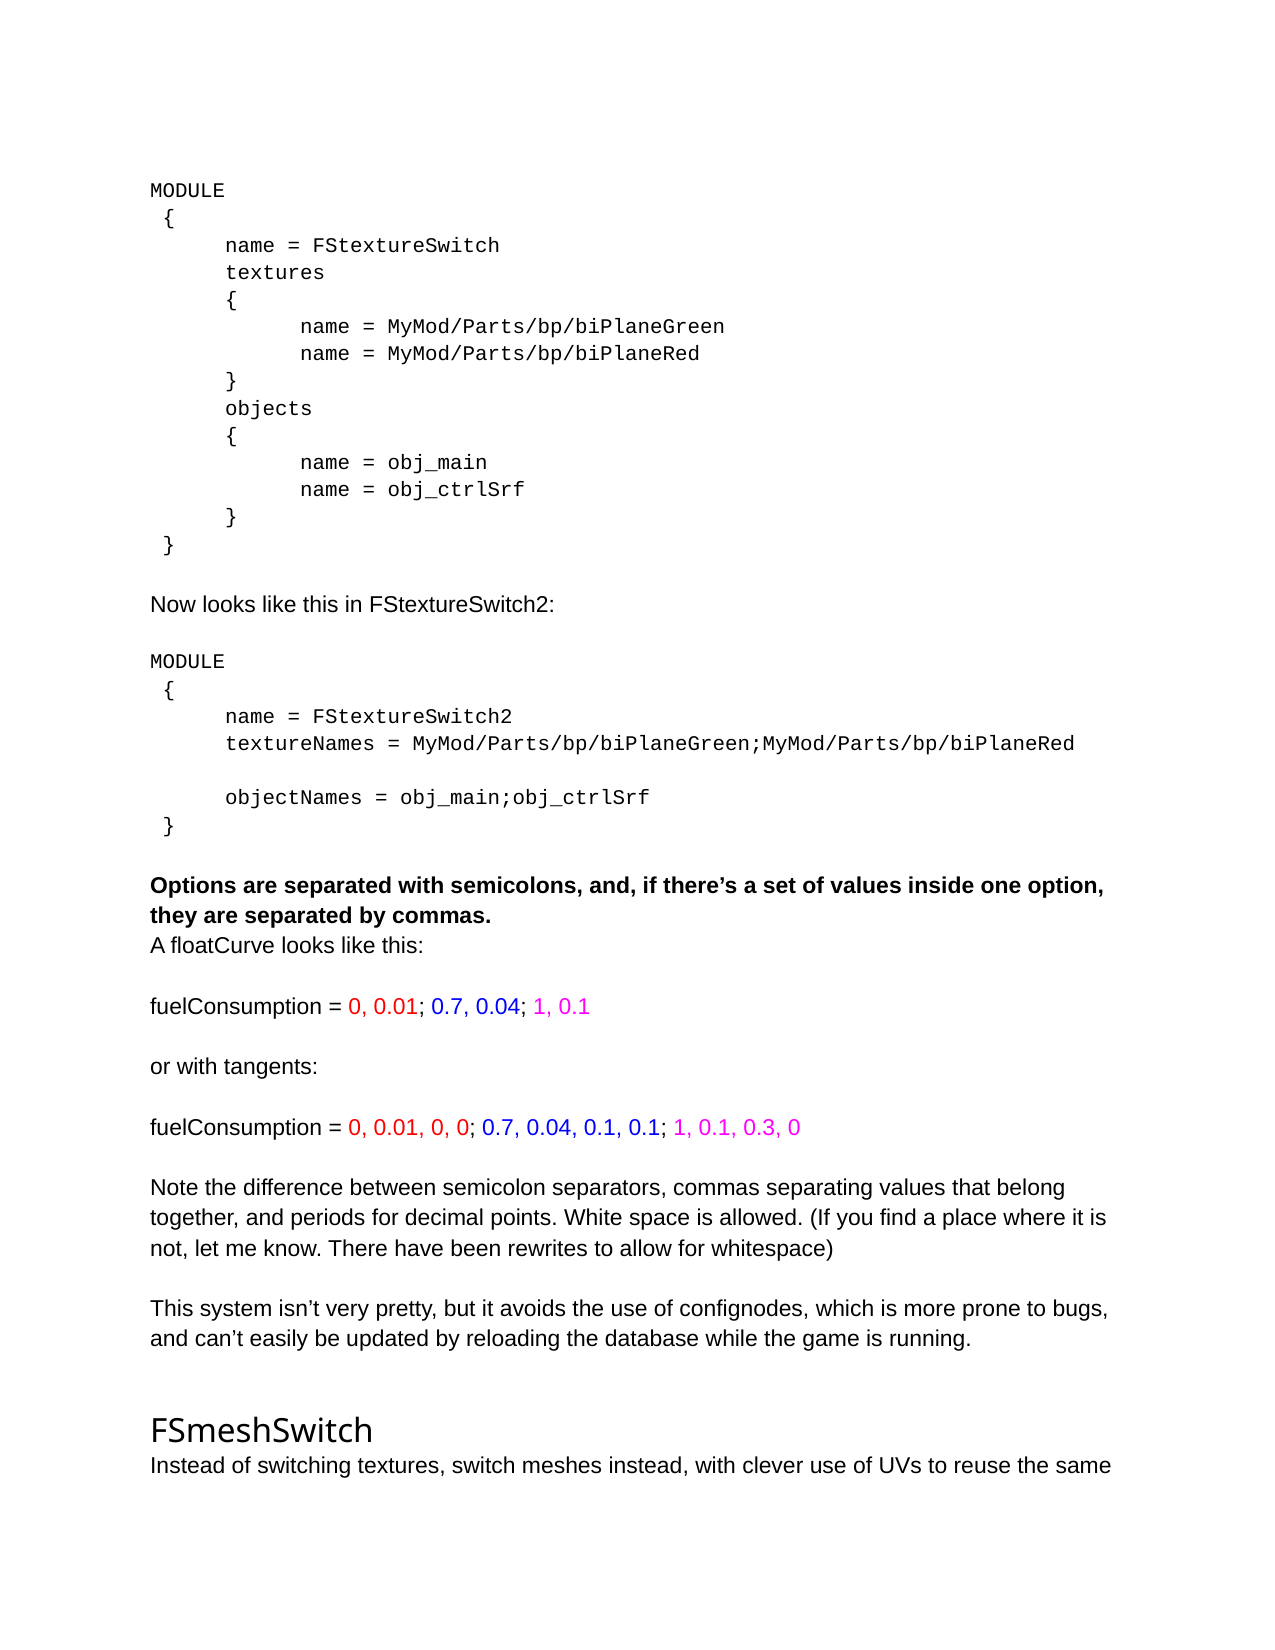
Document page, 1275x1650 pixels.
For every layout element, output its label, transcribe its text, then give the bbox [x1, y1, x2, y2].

text name = MyMod/Parts/bp/biPlaneGreen [150, 316, 1125, 340]
text A floatCurve looks like this: [150, 932, 1125, 959]
text } [150, 371, 1125, 394]
text textureNames = MyMod/Parts/bp/biPlaneGreen;MyMod/Parts/bp/biPlaneRed [150, 733, 1125, 757]
text { [150, 679, 1125, 702]
text fuelConsumption = 0, 0.01; 0.7, 0.04; 1, 0.1 [150, 993, 1125, 1019]
text { [150, 207, 1125, 231]
text name = FStextureSwitch2 [150, 706, 1125, 729]
text MODULE [150, 180, 1125, 204]
text } [150, 814, 1125, 838]
text Note the difference between semicolon separators, commas separating values that belong together, and periods for decimal points. White space is allowed. (If you find a place where it is not, let me know. There have been rewrites to allow for whitespace) [150, 1174, 1125, 1261]
text { [150, 289, 1125, 313]
text } [150, 506, 1125, 530]
text name = FStextureSwitch [150, 234, 1125, 258]
text Now looks like this in FStextureSwitch2: [150, 591, 1125, 617]
text This system isn’t very pretty, but it avoids the use of confignodes, which is more prone to bugs, and can’t easily be updated by reloading the database while the game is running. [150, 1295, 1125, 1351]
text name = obj_main [150, 452, 1125, 476]
text name = MyMod/Parts/bp/biPlaneRed [150, 343, 1125, 367]
text { [150, 425, 1125, 448]
text Options are separated with semicolons, and, if there’s a set of values inside one option, they are separated by commas. [150, 872, 1125, 928]
text name = obj_ctrlSrf [150, 479, 1125, 503]
text Instead of switching textures, switch meshes instead, with clever use of UVs to reuse the same [150, 1452, 1125, 1478]
text objects [150, 398, 1125, 421]
text or with tangents: [150, 1053, 1125, 1079]
text objectNames = obj_main;obj_ctrlSrf [150, 787, 1125, 811]
subtitle FSmeshSwitch [150, 1406, 1125, 1452]
text MODULE [150, 651, 1125, 675]
text } [150, 534, 1125, 557]
text textures [150, 262, 1125, 285]
text fuelConsumption = 0, 0.01, 0, 0; 0.7, 0.04, 0.1, 0.1; 1, 0.1, 0.3, 0 [150, 1114, 1125, 1140]
